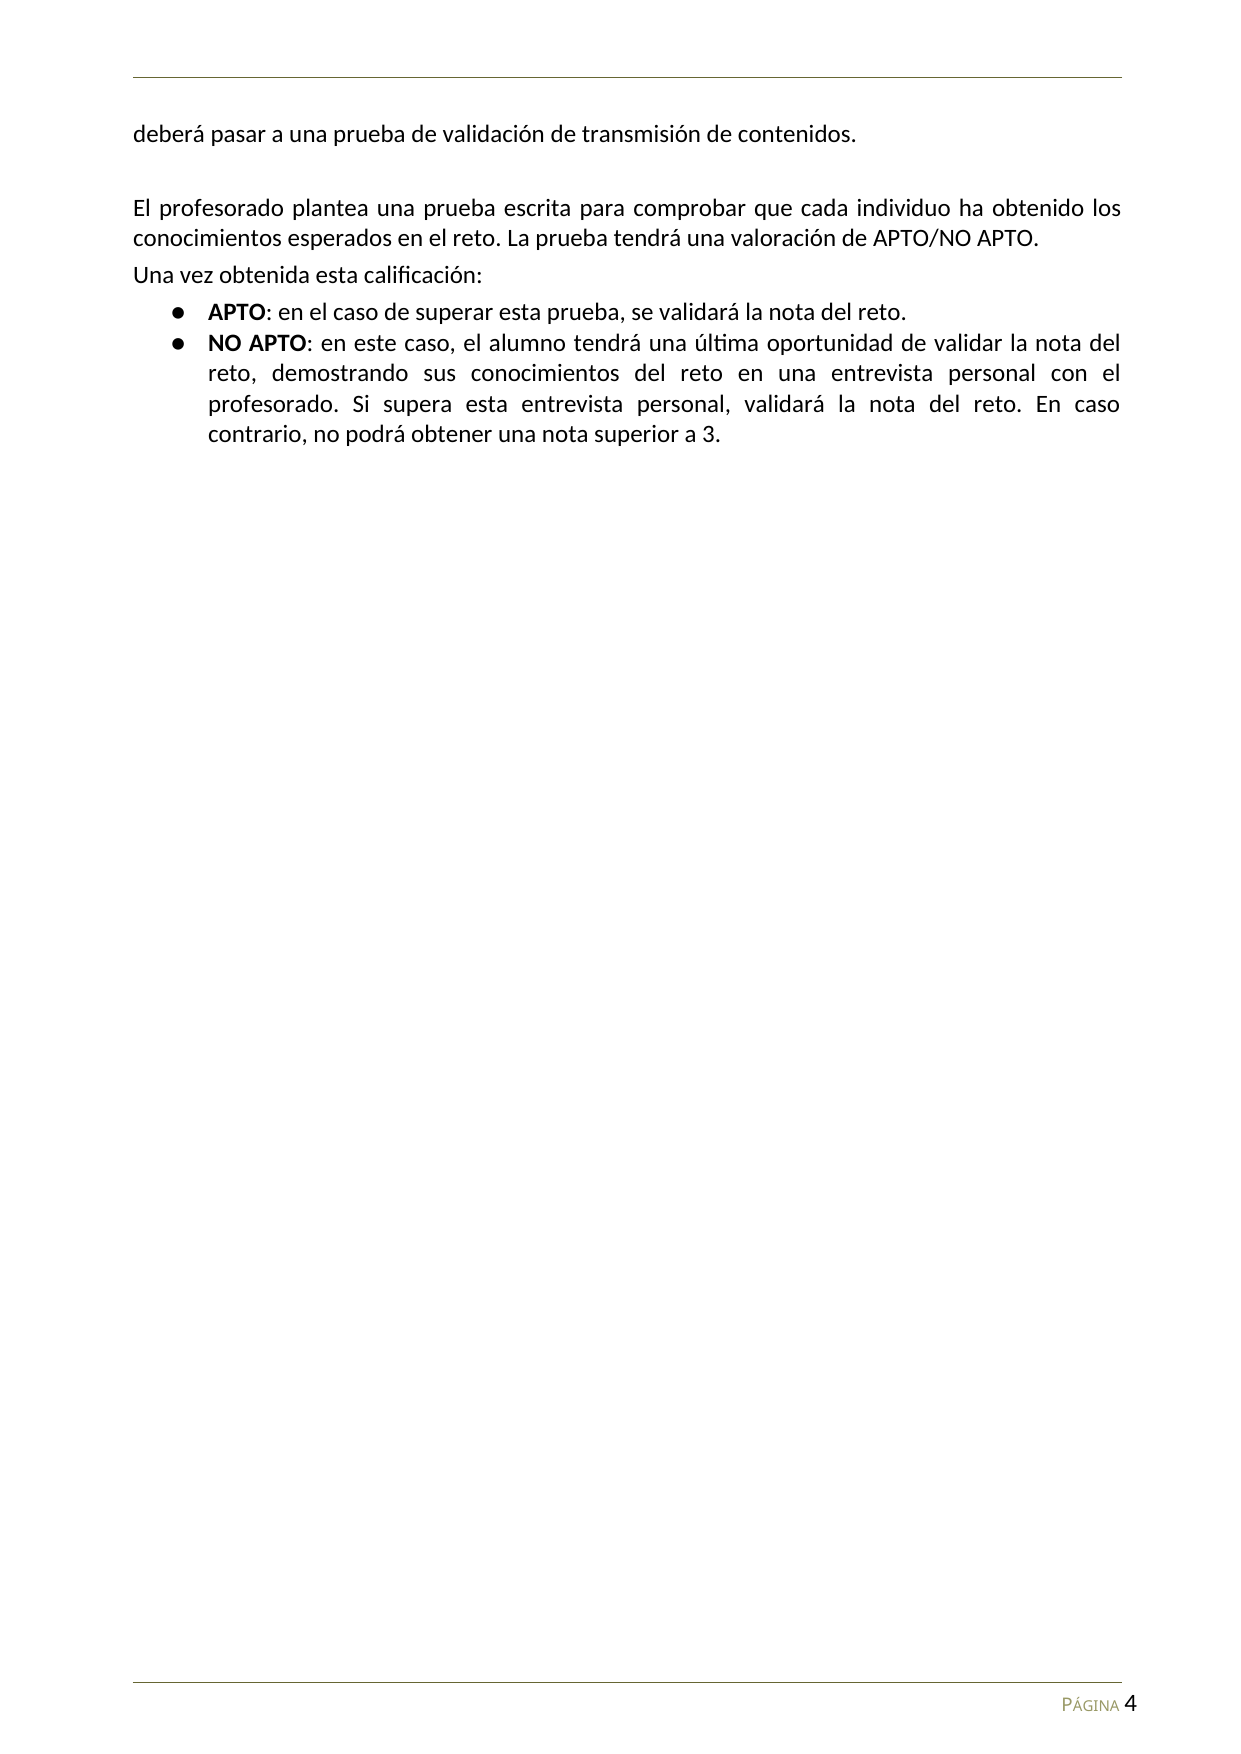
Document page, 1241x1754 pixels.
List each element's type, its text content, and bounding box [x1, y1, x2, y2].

list NO APTO: en este caso, el alumno tendrá una última oportunidad de validar la nota del reto, demostrando sus conocimientos del reto en una entrevista personal con el profesorado. Si supera esta entrevista personal, validará la nota del reto. En caso contrario, no podrá obtener una nota superior a 3. [170, 327, 1122, 449]
text El profesorado plantea una prueba escrita para comprobar que cada individuo ha obtenido los conocimientos esperados en el reto. La prueba tendrá una valoración de APTO/NO APTO. [133, 192, 1122, 253]
text deberá pasar a una prueba de validación de transmisión de contenidos. [133, 118, 1122, 148]
list APTO: en el caso de superar esta prueba, se validará la nota del reto. [170, 296, 1122, 327]
text Una vez obtenida esta calificación: [133, 259, 1122, 290]
